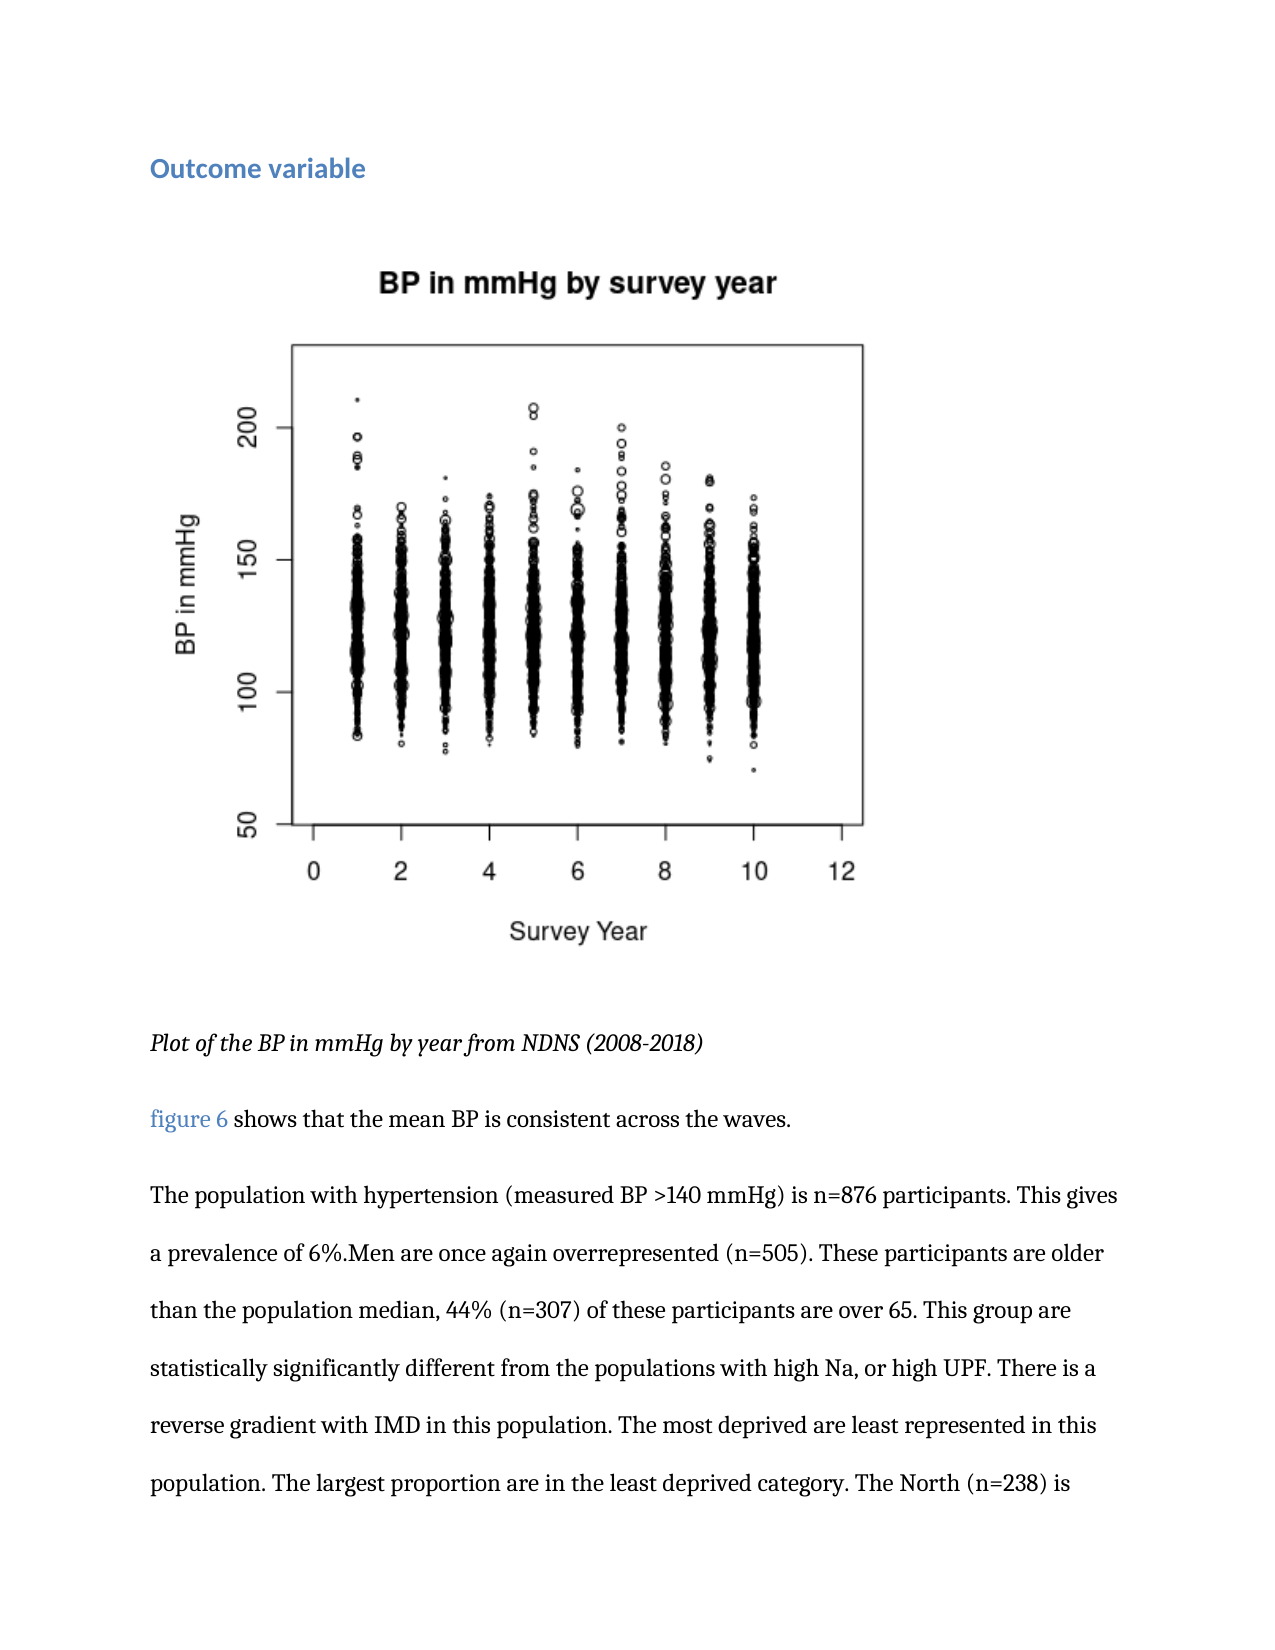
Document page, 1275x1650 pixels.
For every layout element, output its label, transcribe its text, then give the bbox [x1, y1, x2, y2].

subtitle Outcome variable [150, 150, 1125, 186]
text figure 6 shows that the mean BP is consistent across the waves. [150, 1105, 1125, 1134]
picture [168, 221, 927, 980]
text The population with hypertension (measured BP >140 mmHg) is n=876 participants. This gives a prevalence of 6%.Men are once again overrepresented (n=505). These participants are older than the population median, 44% (n=307) of these participants are over 65. This group are statistically significantly different from the populations with high Na, or high UPF. There is a reverse gradient with IMD in this population. The most deprived are least represented in this population. The largest proportion are in the least deprived category. The North (n=238) is [150, 1181, 1125, 1497]
text Plot of the BP in mmHg by year from NDNS (2008-2018) [150, 1029, 1125, 1057]
